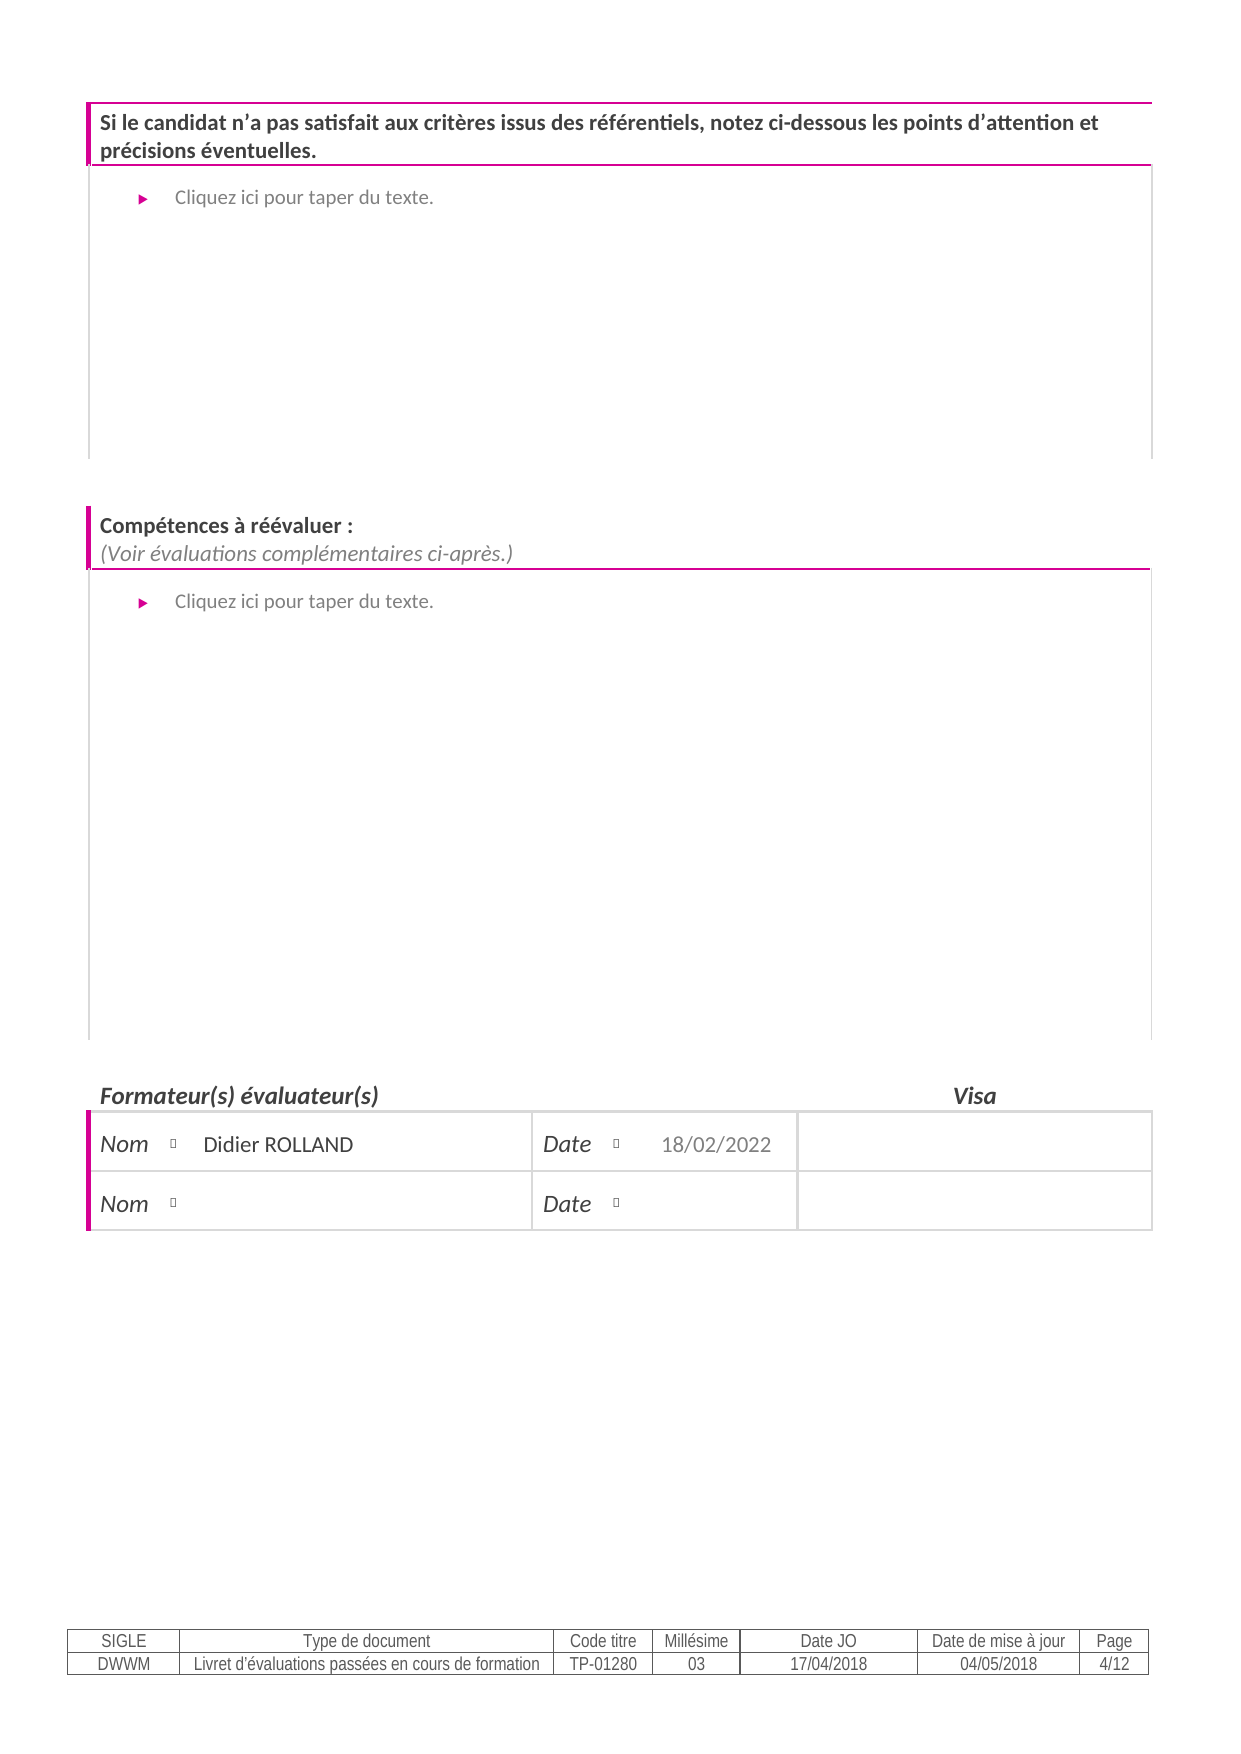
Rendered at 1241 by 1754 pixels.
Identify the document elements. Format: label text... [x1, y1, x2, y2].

table_cell  [606, 1172, 635, 1228]
table_cell  [163, 1172, 192, 1228]
table_cell Didier ROLLAND [192, 1113, 531, 1169]
table_cell Date [533, 1172, 606, 1228]
table_cell Date [533, 1113, 606, 1169]
table_cell [635, 1172, 796, 1228]
table_cell Nom [91, 1172, 162, 1228]
table_cell  [606, 1113, 635, 1169]
table_cell Cliquez ici pour taper du texte. [90, 568, 1151, 1040]
table_cell Cliquez ici pour taper du texte. [90, 164, 1151, 459]
table_cell [192, 1172, 531, 1228]
table_cell Compétences à réévaluer : (Voir évaluations complémentaires ci-après.) [91, 506, 1152, 568]
table_cell Visa [798, 1074, 1152, 1110]
table_cell Si le candidat n’a pas satisfait aux critères issus des référentiels, notez ci-dessous les points d’attention et précisions éventuelles. [91, 104, 1152, 164]
table_cell  [163, 1113, 192, 1169]
table_cell Formateur(s) évaluateur(s) [89, 1074, 797, 1110]
table_cell [89, 1040, 1152, 1074]
table_cell [799, 1113, 1151, 1169]
table_cell Nom [91, 1113, 162, 1169]
table_cell 18/02/2022 [635, 1113, 796, 1169]
table_cell [799, 1172, 1151, 1228]
table_cell [89, 459, 1152, 506]
